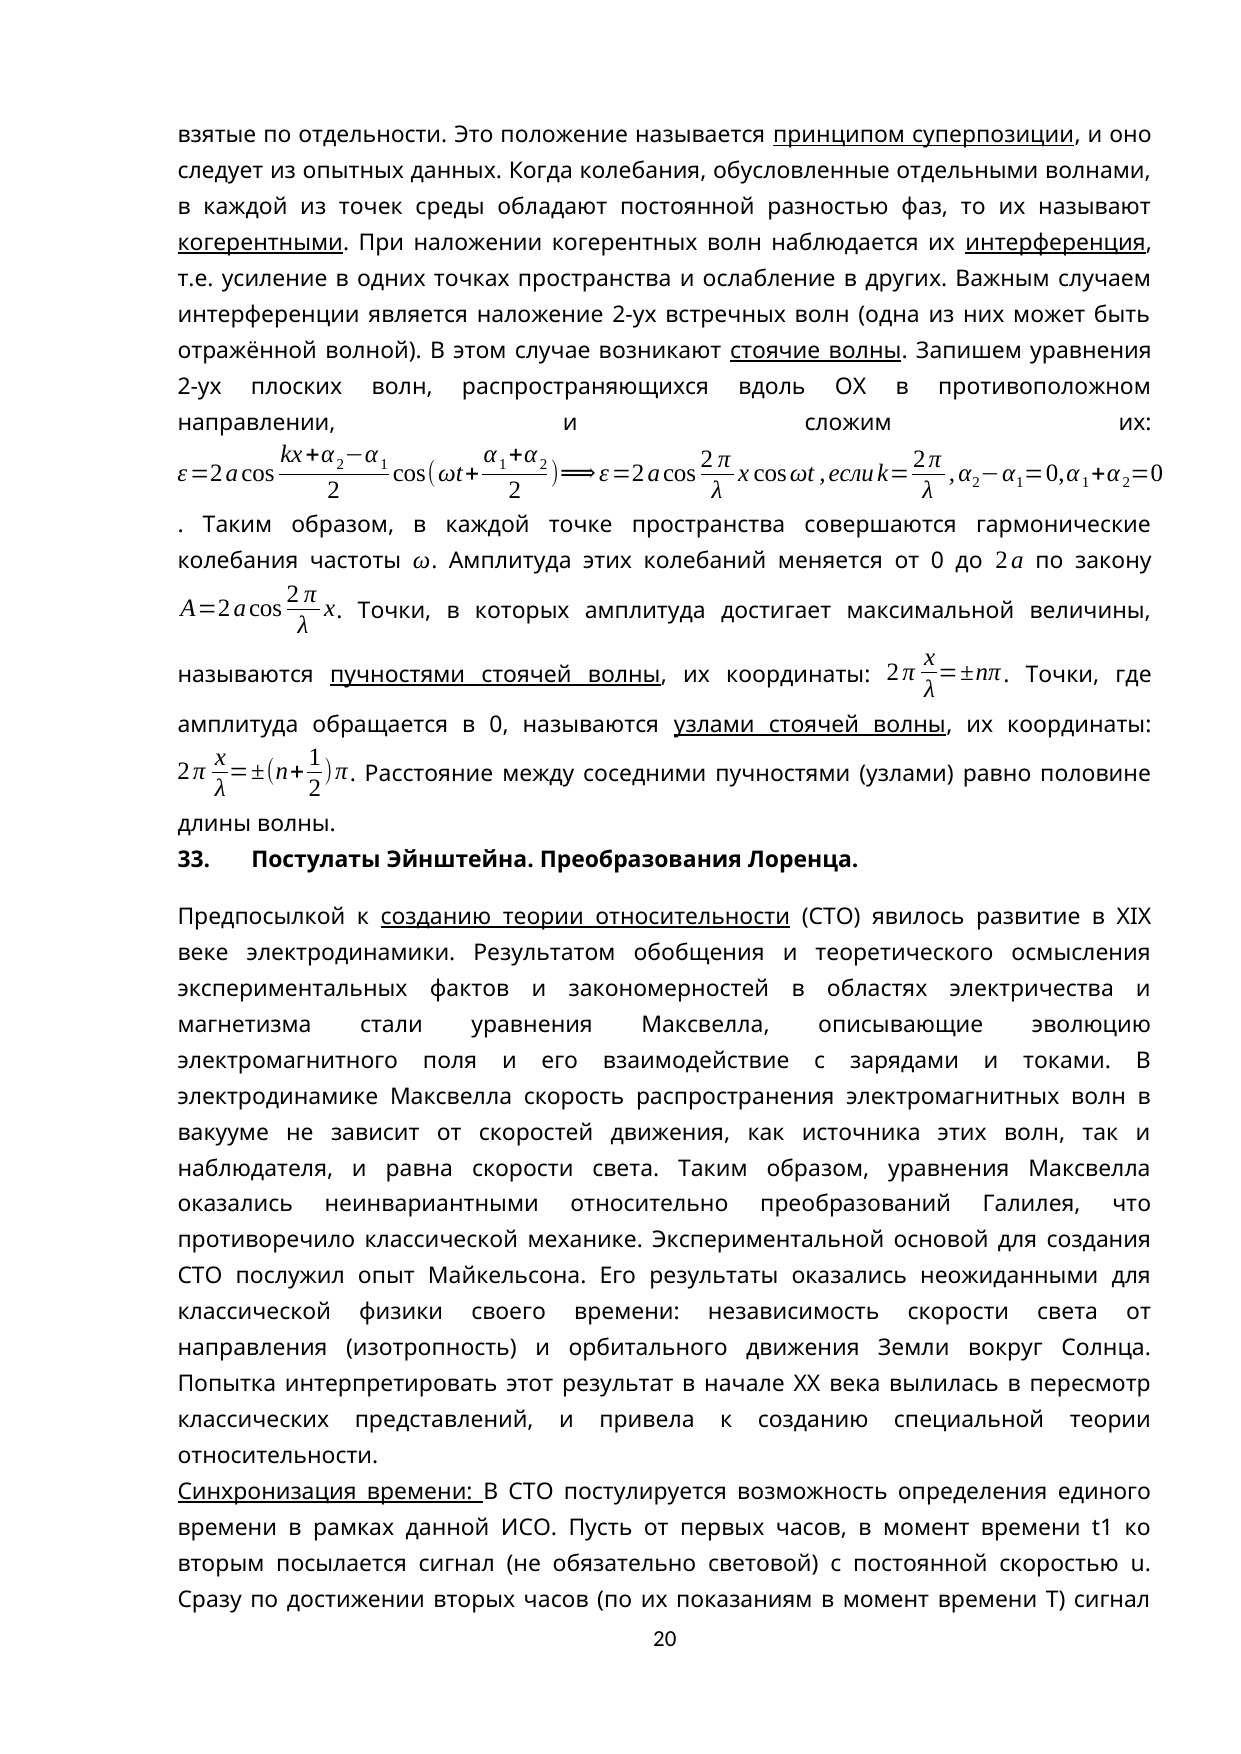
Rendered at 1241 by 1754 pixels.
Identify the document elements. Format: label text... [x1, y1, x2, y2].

list Если в среде распространяется несколько волн, то частицы среды будут совершать колебания, равные векторной сумме колебаний, возникающих от каждой из волн, взятые по отдельности. Это положение называется принципом суперпозиции, и оно следует из опытных данных. Когда колебания, обусловленные отдельными волнами, в каждой из точек среды обладают постоянной разностью фаз, то их называют когерентными. При наложении когерентных волн наблюдается их интерференция, т.е. усиление в одних точках пространства и ослабление в других. Важным случаем интерференции является наложение 2-ух встречных волн (одна из них может быть отражённой волной). В этом случае возникают стоячие волны. Запишем уравнения 2-ух плоских волн, распространяющихся вдоль ОХ в противоположном направлении, и сложим их: . Таким образом, в каждой точке пространства совершаются гармонические колебания частоты . Амплитуда этих колебаний меняется от 0 до по закону . Точки, в которых амплитуда достигает максимальной величины, называются пучностями стоячей волны, их координаты: . Точки, где амплитуда обращается в 0, называются узлами стоячей волны, их координаты: . Расстояние между соседними пучностями (узлами) равно половине длины волны. [177, 118, 1152, 838]
text Синхронизация времени: В СТО постулируется возможность определения единого времени в рамках данной ИСО. Пусть от первых часов, в момент времени t1 ко вторым посылается сигнал (не обязательно световой) с постоянной скоростью u. Сразу по достижении вторых часов (по их показаниям в момент времени T) сигнал [177, 1475, 1152, 1614]
text Предпосылкой к созданию теории относительности (СТО) явилось развитие в XIX веке электродинамики. Результатом обобщения и теоретического осмысления экспериментальных фактов и закономерностей в областях электричества и магнетизма стали уравнения Максвелла, описывающие эволюцию электромагнитного поля и его взаимодействие с зарядами и токами. В электродинамике Максвелла скорость распространения электромагнитных волн в вакууме не зависит от скоростей движения, как источника этих волн, так и наблюдателя, и равна скорости света. Таким образом, уравнения Максвелла оказались неинвариантными относительно преобразований Галилея, что противоречило классической механике. Экспериментальной основой для создания СТО послужил опыт Майкельсона. Его результаты оказались неожиданными для классической физики своего времени: независимость скорости света от направления (изотропность) и орбитального движения Земли вокруг Солнца. Попытка интерпретировать этот результат в начале XX века вылилась в пересмотр классических представлений, и привела к созданию специальной теории относительности. [177, 900, 1152, 1470]
list Постулаты Эйнштейна. Преобразования Лоренца. [177, 843, 1152, 874]
